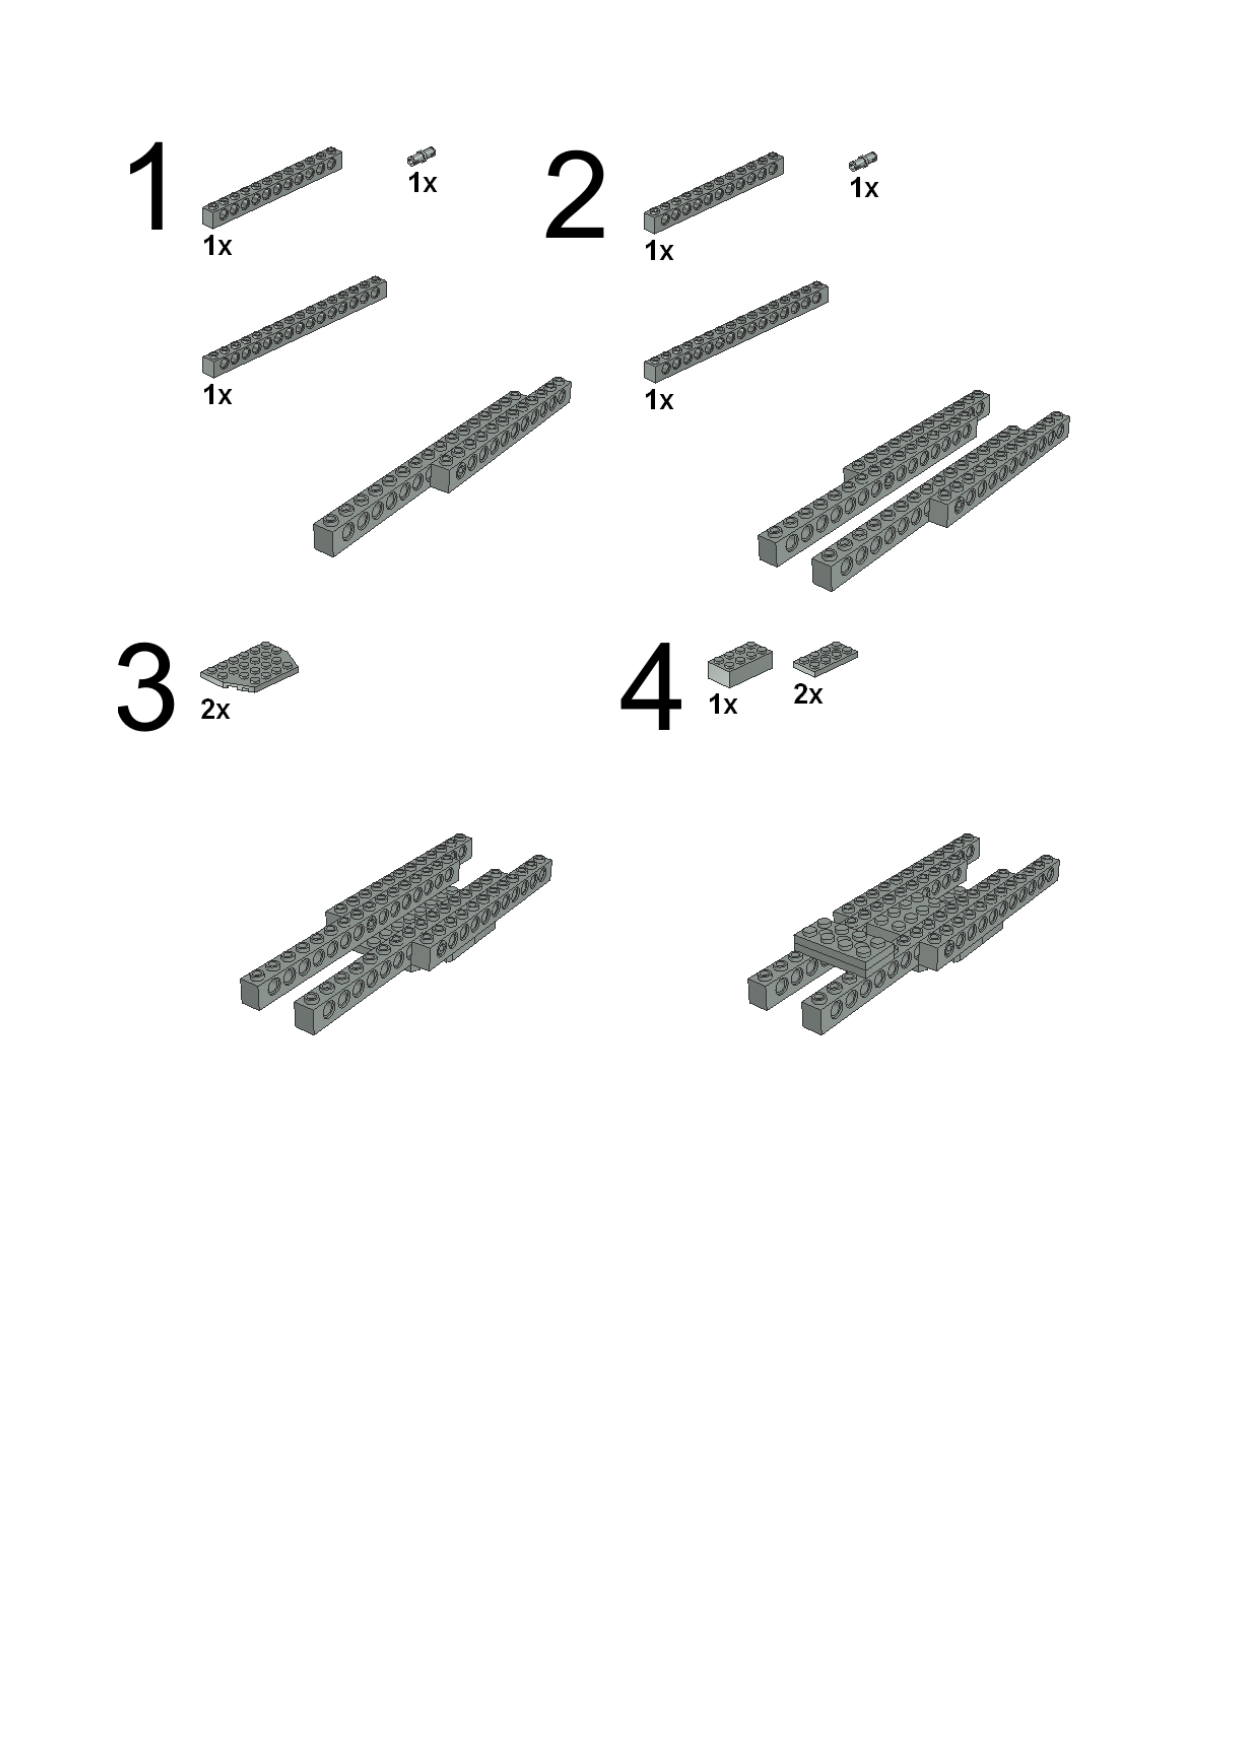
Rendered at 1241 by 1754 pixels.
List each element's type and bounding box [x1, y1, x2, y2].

picture [118, 118, 1123, 1078]
